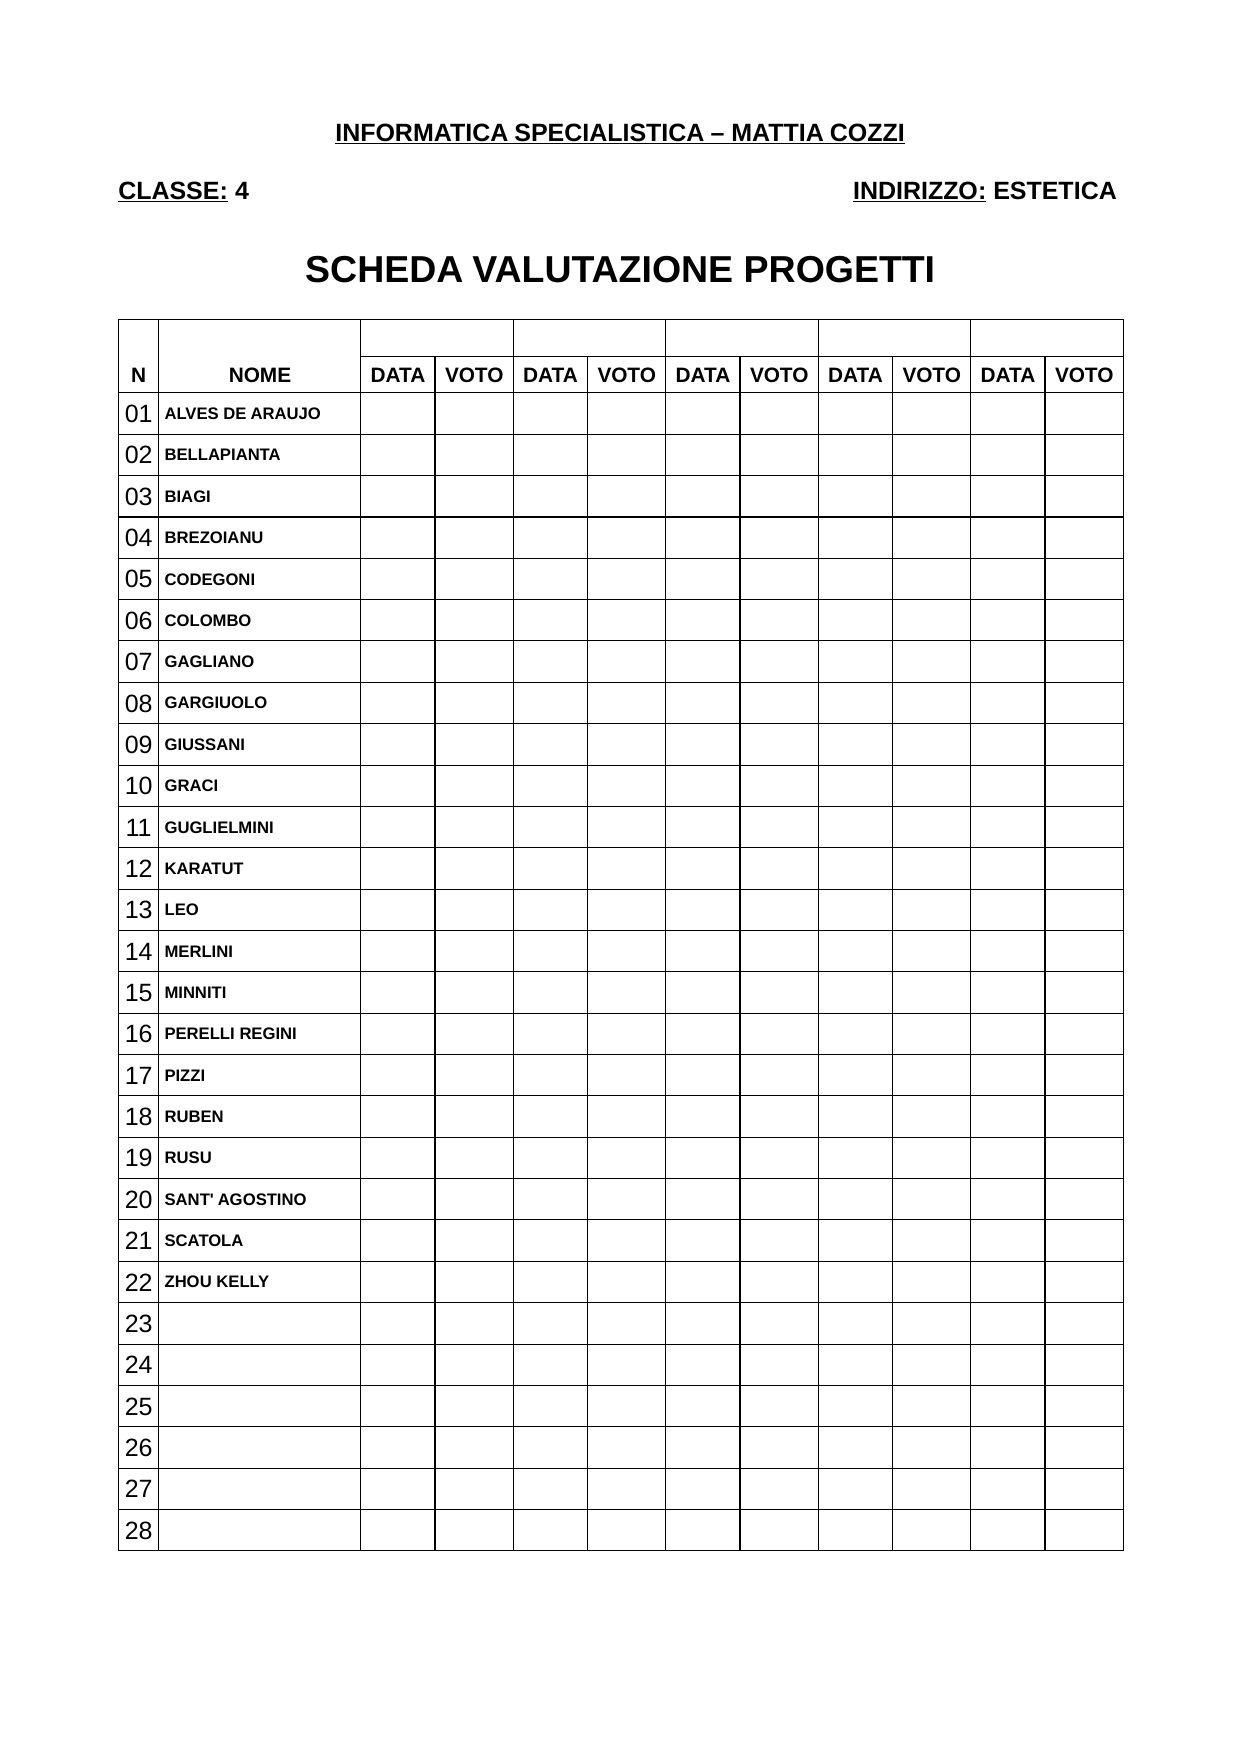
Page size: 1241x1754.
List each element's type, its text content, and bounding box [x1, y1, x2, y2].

table_cell [159, 1427, 360, 1467]
table_cell [436, 518, 513, 558]
table_cell [1046, 890, 1123, 930]
table_cell [666, 1427, 739, 1467]
table_cell BIAGI [159, 476, 360, 516]
table_cell [971, 518, 1044, 558]
table_cell [436, 807, 513, 847]
table_cell [893, 848, 970, 888]
table_cell [514, 1262, 587, 1302]
table_cell [588, 1303, 665, 1343]
text INFORMATICA SPECIALISTICA – MATTIA COZZI [118, 118, 1122, 147]
table_cell [971, 1427, 1044, 1467]
table_cell 09 [119, 724, 158, 764]
table_cell [819, 1510, 892, 1550]
table_cell [819, 890, 892, 930]
table_cell [971, 931, 1044, 971]
table_cell COLOMBO [159, 600, 360, 640]
table_cell [514, 641, 587, 682]
table_cell 08 [119, 683, 158, 723]
table_cell [819, 1014, 892, 1054]
table_cell [588, 1345, 665, 1385]
table_cell [893, 1303, 970, 1343]
table_cell 25 [119, 1386, 158, 1426]
table_cell [971, 393, 1044, 434]
table_cell RUBEN [159, 1096, 360, 1137]
table_cell [971, 559, 1044, 599]
table_cell [436, 1386, 513, 1426]
table_cell VOTO [588, 357, 665, 392]
table_cell [971, 641, 1044, 682]
table_cell VOTO [436, 357, 513, 392]
table_cell [666, 683, 739, 723]
table_cell [1046, 807, 1123, 847]
table_cell ZHOU KELLY [159, 1262, 360, 1302]
table_cell [361, 931, 434, 971]
table_cell [666, 1220, 739, 1261]
text CLASSE: 4 INDIRIZZO: ESTETICA [118, 176, 1122, 204]
table_cell [588, 1055, 665, 1095]
table_cell [741, 972, 818, 1013]
table_cell [666, 1262, 739, 1302]
table_cell GARGIUOLO [159, 683, 360, 723]
table_cell [819, 848, 892, 888]
table_cell [893, 766, 970, 806]
table_cell 16 [119, 1014, 158, 1054]
table_cell [666, 931, 739, 971]
table_cell [971, 435, 1044, 475]
table_cell [514, 435, 587, 475]
table_cell [159, 1469, 360, 1509]
table_cell [436, 1262, 513, 1302]
table_cell [361, 724, 434, 764]
table_cell 21 [119, 1220, 158, 1261]
table_cell [436, 766, 513, 806]
table_cell [893, 1262, 970, 1302]
table_cell [741, 1469, 818, 1509]
table_cell [1046, 1179, 1123, 1219]
table_cell [819, 1179, 892, 1219]
table_cell [514, 724, 587, 764]
table_cell [588, 972, 665, 1013]
table_cell [741, 518, 818, 558]
table_cell [971, 724, 1044, 764]
table_cell [893, 476, 970, 516]
table_cell [741, 1138, 818, 1178]
table_cell [666, 1096, 739, 1137]
table_cell [514, 766, 587, 806]
table_cell [361, 1386, 434, 1426]
table_cell GAGLIANO [159, 641, 360, 682]
table_cell [971, 972, 1044, 1013]
table_cell [436, 1510, 513, 1550]
table_cell [741, 393, 818, 434]
table_cell [361, 807, 434, 847]
table_cell [741, 1303, 818, 1343]
table_cell [588, 435, 665, 475]
table_cell [819, 559, 892, 599]
table_cell [819, 1469, 892, 1509]
table_cell [1046, 559, 1123, 599]
table_cell [1046, 641, 1123, 682]
table_cell [971, 1262, 1044, 1302]
table_cell [666, 518, 739, 558]
table_cell [666, 1345, 739, 1385]
table_cell 02 [119, 435, 158, 475]
table_cell [514, 1469, 587, 1509]
table_cell DATA [361, 357, 434, 392]
table_cell [361, 1055, 434, 1095]
table_cell [436, 848, 513, 888]
table_cell [514, 518, 587, 558]
table_cell [514, 931, 587, 971]
table_cell [436, 890, 513, 930]
table_cell [436, 435, 513, 475]
table_cell GIUSSANI [159, 724, 360, 764]
table_cell [971, 1138, 1044, 1178]
table_cell PIZZI [159, 1055, 360, 1095]
table_cell [819, 766, 892, 806]
table_cell [436, 972, 513, 1013]
table_cell [361, 600, 434, 640]
table_cell [971, 600, 1044, 640]
table_cell [588, 890, 665, 930]
table_cell [436, 1138, 513, 1178]
table_header [971, 320, 1123, 356]
table_cell 26 [119, 1427, 158, 1467]
table_cell [514, 1220, 587, 1261]
table_cell [666, 848, 739, 888]
table_cell 22 [119, 1262, 158, 1302]
table_cell 14 [119, 931, 158, 971]
table_cell [893, 1345, 970, 1385]
table_cell [893, 393, 970, 434]
table_cell [588, 559, 665, 599]
table_cell [893, 683, 970, 723]
table_cell [893, 1469, 970, 1509]
table_cell [436, 476, 513, 516]
table_cell [893, 600, 970, 640]
table_cell [588, 1469, 665, 1509]
table_cell [741, 1014, 818, 1054]
table_cell [971, 1386, 1044, 1426]
table_cell [741, 848, 818, 888]
table_cell 23 [119, 1303, 158, 1343]
table_cell [1046, 972, 1123, 1013]
table_cell [971, 1014, 1044, 1054]
table_cell VOTO [893, 357, 970, 392]
table_cell [819, 1386, 892, 1426]
table_cell [1046, 1014, 1123, 1054]
table_cell [1046, 1303, 1123, 1343]
table_cell 11 [119, 807, 158, 847]
table_cell [819, 476, 892, 516]
table_cell [666, 724, 739, 764]
table_cell [819, 683, 892, 723]
table_cell [514, 1427, 587, 1467]
table_cell [436, 1303, 513, 1343]
table_cell [666, 435, 739, 475]
table_cell [361, 972, 434, 1013]
table_cell [588, 476, 665, 516]
table_header [514, 320, 665, 356]
table_cell [741, 683, 818, 723]
table_header N [119, 320, 158, 392]
table_cell [819, 1096, 892, 1137]
table_cell [361, 518, 434, 558]
table_cell [971, 683, 1044, 723]
table_cell KARATUT [159, 848, 360, 888]
table_cell 28 [119, 1510, 158, 1550]
table_cell [819, 1220, 892, 1261]
table_cell [893, 724, 970, 764]
table_cell [971, 1303, 1044, 1343]
table_cell [1046, 435, 1123, 475]
table_cell [588, 1138, 665, 1178]
table_cell [1046, 1469, 1123, 1509]
table_cell VOTO [741, 357, 818, 392]
table_cell 07 [119, 641, 158, 682]
table_cell [971, 807, 1044, 847]
table_cell [819, 1427, 892, 1467]
table_cell [436, 1055, 513, 1095]
table_cell [741, 1055, 818, 1095]
table_cell [588, 1096, 665, 1137]
table_cell 19 [119, 1138, 158, 1178]
table_header [819, 320, 970, 356]
table_cell [588, 1179, 665, 1219]
table_cell [893, 890, 970, 930]
table_cell [666, 1386, 739, 1426]
table_cell [588, 807, 665, 847]
table_cell [819, 393, 892, 434]
table_cell [971, 1096, 1044, 1137]
table_cell [971, 766, 1044, 806]
table_cell [1046, 1138, 1123, 1178]
table_cell [893, 1096, 970, 1137]
table_cell [893, 1014, 970, 1054]
table_cell [819, 1303, 892, 1343]
table_cell [1046, 848, 1123, 888]
table_cell [361, 1345, 434, 1385]
table_cell 18 [119, 1096, 158, 1137]
table_cell [514, 1055, 587, 1095]
table_cell [741, 1179, 818, 1219]
table_cell [436, 1014, 513, 1054]
table_cell [436, 641, 513, 682]
table_cell [741, 1510, 818, 1550]
table_cell [893, 1510, 970, 1550]
table_cell [361, 476, 434, 516]
table_cell [436, 1179, 513, 1219]
table_cell [741, 1262, 818, 1302]
table_cell [666, 1055, 739, 1095]
table_cell [514, 559, 587, 599]
table_cell [1046, 724, 1123, 764]
table_cell [361, 766, 434, 806]
table_cell [893, 1179, 970, 1219]
table_cell [971, 1220, 1044, 1261]
table_cell [436, 559, 513, 599]
table_header NOME [159, 320, 360, 392]
table_cell [514, 890, 587, 930]
table_cell [666, 1303, 739, 1343]
table_cell [741, 559, 818, 599]
table_cell [893, 1220, 970, 1261]
table_cell [819, 1055, 892, 1095]
table_cell [819, 1262, 892, 1302]
table_cell [893, 518, 970, 558]
table_cell [741, 1096, 818, 1137]
table_cell [666, 476, 739, 516]
table_cell [514, 393, 587, 434]
table_cell [893, 972, 970, 1013]
table_cell 10 [119, 766, 158, 806]
table_cell [436, 1220, 513, 1261]
table_cell [588, 848, 665, 888]
table_cell [666, 1179, 739, 1219]
table_cell [1046, 766, 1123, 806]
table_cell [1046, 1386, 1123, 1426]
table_cell [361, 1220, 434, 1261]
table_cell DATA [514, 357, 587, 392]
table_cell [436, 931, 513, 971]
table_cell [436, 1469, 513, 1509]
table_cell [436, 600, 513, 640]
table_cell [514, 476, 587, 516]
table_cell [741, 931, 818, 971]
table_cell MERLINI [159, 931, 360, 971]
table_cell [588, 724, 665, 764]
table_cell [514, 683, 587, 723]
table_cell [971, 1469, 1044, 1509]
table_cell [819, 641, 892, 682]
table_cell [361, 641, 434, 682]
table_cell [514, 1096, 587, 1137]
table_cell [741, 641, 818, 682]
table_cell [588, 600, 665, 640]
table_cell [893, 931, 970, 971]
table_cell [588, 393, 665, 434]
table_cell [666, 807, 739, 847]
table_cell [893, 435, 970, 475]
table_cell [361, 683, 434, 723]
table_cell [1046, 1510, 1123, 1550]
table_cell 04 [119, 518, 158, 558]
table_cell [361, 393, 434, 434]
table_cell 12 [119, 848, 158, 888]
table_cell [159, 1386, 360, 1426]
table_cell [893, 641, 970, 682]
table_cell [893, 1055, 970, 1095]
table_cell PERELLI REGINI [159, 1014, 360, 1054]
table_cell [1046, 1262, 1123, 1302]
table_cell GRACI [159, 766, 360, 806]
table_cell [361, 1262, 434, 1302]
table_cell [893, 1427, 970, 1467]
table_cell [741, 1345, 818, 1385]
table_cell [819, 807, 892, 847]
table_cell [588, 1386, 665, 1426]
table_cell VOTO [1046, 357, 1123, 392]
table_cell DATA [819, 357, 892, 392]
table_cell 27 [119, 1469, 158, 1509]
table_cell [971, 1055, 1044, 1095]
text SCHEDA VALUTAZIONE PROGETTI [118, 247, 1122, 291]
table_cell [893, 807, 970, 847]
table_cell [514, 1014, 587, 1054]
table_cell [361, 1096, 434, 1137]
table_cell [436, 1096, 513, 1137]
table_cell [971, 1345, 1044, 1385]
table_cell [361, 890, 434, 930]
table_cell [893, 559, 970, 599]
table_cell [361, 1469, 434, 1509]
table_cell [514, 807, 587, 847]
table_cell MINNITI [159, 972, 360, 1013]
table_cell [819, 1138, 892, 1178]
table_cell [666, 1469, 739, 1509]
table_cell [741, 1427, 818, 1467]
table_cell 01 [119, 393, 158, 434]
table_cell [1046, 683, 1123, 723]
table_cell 24 [119, 1345, 158, 1385]
table_cell BREZOIANU [159, 518, 360, 558]
table_cell LEO [159, 890, 360, 930]
table_cell [666, 972, 739, 1013]
table_cell [361, 1014, 434, 1054]
table_cell [666, 641, 739, 682]
table_cell [666, 1510, 739, 1550]
table_cell [666, 1138, 739, 1178]
table_cell [361, 1510, 434, 1550]
table_cell [588, 641, 665, 682]
table_cell 13 [119, 890, 158, 930]
table_cell [588, 1427, 665, 1467]
table_cell [588, 1014, 665, 1054]
table_cell [436, 724, 513, 764]
table_cell [1046, 1096, 1123, 1137]
table_cell 15 [119, 972, 158, 1013]
table_cell [741, 766, 818, 806]
table_cell [588, 766, 665, 806]
table_cell [514, 1138, 587, 1178]
table_cell [1046, 1427, 1123, 1467]
table_cell [819, 600, 892, 640]
table_cell [971, 848, 1044, 888]
table_cell 20 [119, 1179, 158, 1219]
table_cell [159, 1303, 360, 1343]
table_cell [741, 435, 818, 475]
table_cell [436, 683, 513, 723]
table_cell [514, 1303, 587, 1343]
table_cell [819, 724, 892, 764]
table_cell [361, 1427, 434, 1467]
table_cell [819, 518, 892, 558]
table_cell [361, 1138, 434, 1178]
table_cell [588, 1220, 665, 1261]
table_cell [741, 890, 818, 930]
table_cell GUGLIELMINI [159, 807, 360, 847]
table_cell SANT' AGOSTINO [159, 1179, 360, 1219]
table_cell [666, 890, 739, 930]
table_cell [893, 1386, 970, 1426]
table_cell ALVES DE ARAUJO [159, 393, 360, 434]
table_cell [588, 1510, 665, 1550]
table_cell [1046, 600, 1123, 640]
table_cell [1046, 518, 1123, 558]
table_cell [588, 683, 665, 723]
table_cell [741, 1220, 818, 1261]
table_cell [159, 1345, 360, 1385]
table_cell CODEGONI [159, 559, 360, 599]
table_cell [666, 393, 739, 434]
table_cell 05 [119, 559, 158, 599]
table_cell [741, 724, 818, 764]
table_cell 06 [119, 600, 158, 640]
table_cell [514, 600, 587, 640]
table_cell BELLAPIANTA [159, 435, 360, 475]
table_cell [666, 1014, 739, 1054]
table_cell [514, 972, 587, 1013]
table_cell [893, 1138, 970, 1178]
table_cell [1046, 1345, 1123, 1385]
table_cell [361, 1303, 434, 1343]
table_cell [1046, 393, 1123, 434]
table_cell [436, 393, 513, 434]
table_cell [971, 1510, 1044, 1550]
table_cell SCATOLA [159, 1220, 360, 1261]
table_cell [741, 476, 818, 516]
table_cell [1046, 931, 1123, 971]
table_cell [666, 559, 739, 599]
table_cell [819, 435, 892, 475]
table_cell [819, 972, 892, 1013]
table_cell [514, 848, 587, 888]
table_cell 17 [119, 1055, 158, 1095]
table_header [361, 320, 513, 356]
table_cell [971, 890, 1044, 930]
table_cell [741, 600, 818, 640]
table_cell [666, 766, 739, 806]
table_cell [588, 931, 665, 971]
table_cell [514, 1386, 587, 1426]
table_cell [1046, 1055, 1123, 1095]
table_cell [741, 807, 818, 847]
table_cell [159, 1510, 360, 1550]
table_cell [514, 1510, 587, 1550]
table_cell [819, 1345, 892, 1385]
table_cell [514, 1345, 587, 1385]
table_cell 03 [119, 476, 158, 516]
table_cell [436, 1345, 513, 1385]
table_cell [361, 559, 434, 599]
table_cell DATA [971, 357, 1044, 392]
table_header [666, 320, 818, 356]
table_cell [741, 1386, 818, 1426]
table_cell [971, 1179, 1044, 1219]
table_cell DATA [666, 357, 739, 392]
table_cell [514, 1179, 587, 1219]
table_cell [1046, 476, 1123, 516]
table_cell [361, 435, 434, 475]
table_cell [971, 476, 1044, 516]
table_cell [588, 518, 665, 558]
table_cell [819, 931, 892, 971]
table_cell [666, 600, 739, 640]
table_cell [1046, 1220, 1123, 1261]
table_cell [436, 1427, 513, 1467]
table_cell [361, 1179, 434, 1219]
table_cell [361, 848, 434, 888]
table_cell RUSU [159, 1138, 360, 1178]
table_cell [588, 1262, 665, 1302]
